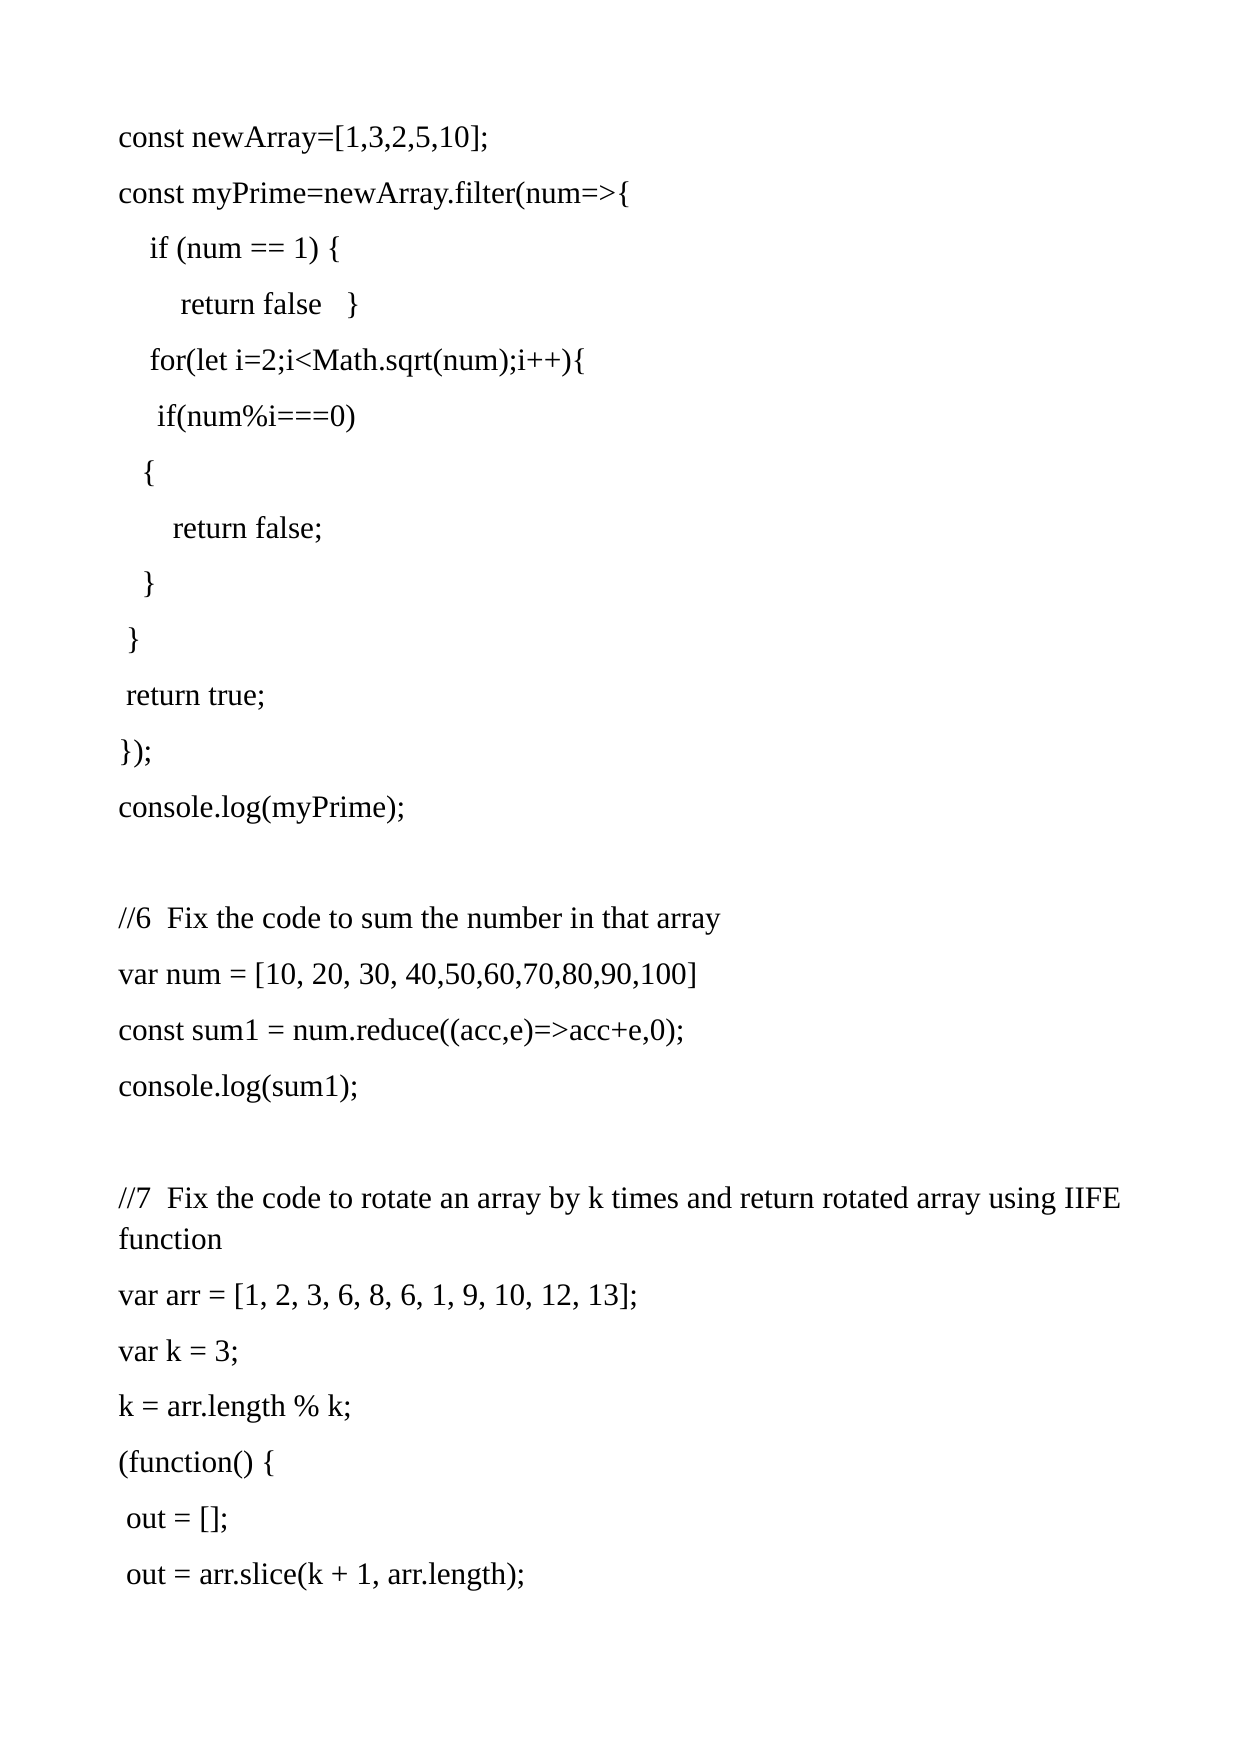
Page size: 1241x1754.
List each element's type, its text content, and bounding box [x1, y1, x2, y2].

text const myPrime=newArray.filter(num=>{ [118, 174, 1122, 210]
text for(let i=2;i<Math.sqrt(num);i++){ [118, 341, 1122, 377]
text return false; [118, 509, 1122, 545]
text var k = 3; [118, 1332, 1122, 1368]
text //6 Fix the code to sum the number in that array [118, 900, 1122, 936]
text } [118, 565, 1122, 601]
text console.log(myPrime); [118, 788, 1122, 824]
text const sum1 = num.reduce((acc,e)=>acc+e,0); [118, 1011, 1122, 1047]
text if (num == 1) { [118, 230, 1122, 266]
text out = arr.slice(k + 1, arr.length); [118, 1555, 1122, 1591]
text { [118, 453, 1122, 489]
text k = arr.length % k; [118, 1388, 1122, 1424]
text return true; [118, 676, 1122, 712]
text (function() { [118, 1443, 1122, 1479]
text }); [118, 732, 1122, 768]
text //7 Fix the code to rotate an array by k times and return rotated array using IIFE function [118, 1179, 1122, 1256]
text var arr = [1, 2, 3, 6, 8, 6, 1, 9, 10, 12, 13]; [118, 1276, 1122, 1312]
text var num = [10, 20, 30, 40,50,60,70,80,90,100] [118, 956, 1122, 992]
text return false } [118, 286, 1122, 322]
text out = []; [118, 1499, 1122, 1535]
text const newArray=[1,3,2,5,10]; [118, 118, 1122, 154]
text console.log(sum1); [118, 1067, 1122, 1103]
text if(num%i===0) [118, 397, 1122, 433]
text } [118, 621, 1122, 657]
